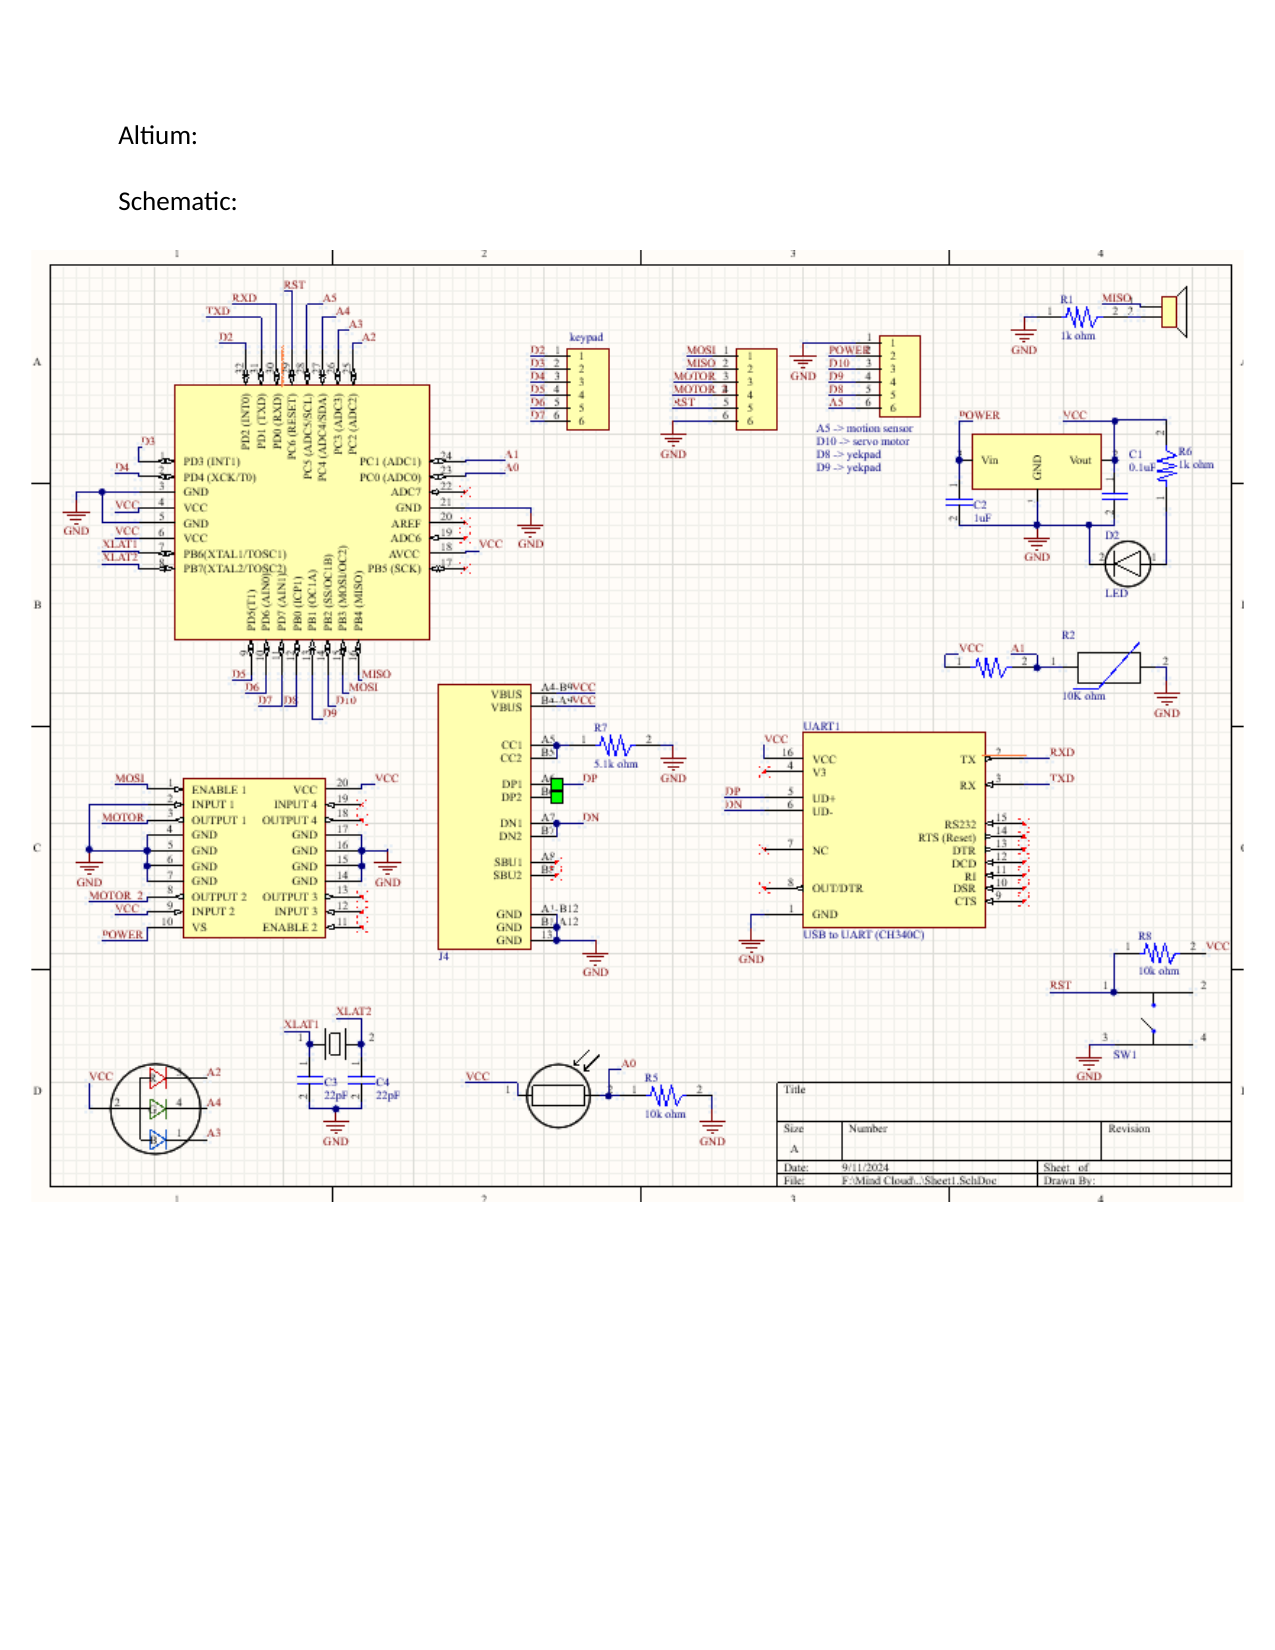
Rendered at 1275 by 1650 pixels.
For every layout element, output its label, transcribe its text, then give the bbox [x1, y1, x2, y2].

text Altium: [118, 118, 1157, 151]
picture [31, 250, 1244, 1202]
text Schematic: [118, 184, 1157, 217]
